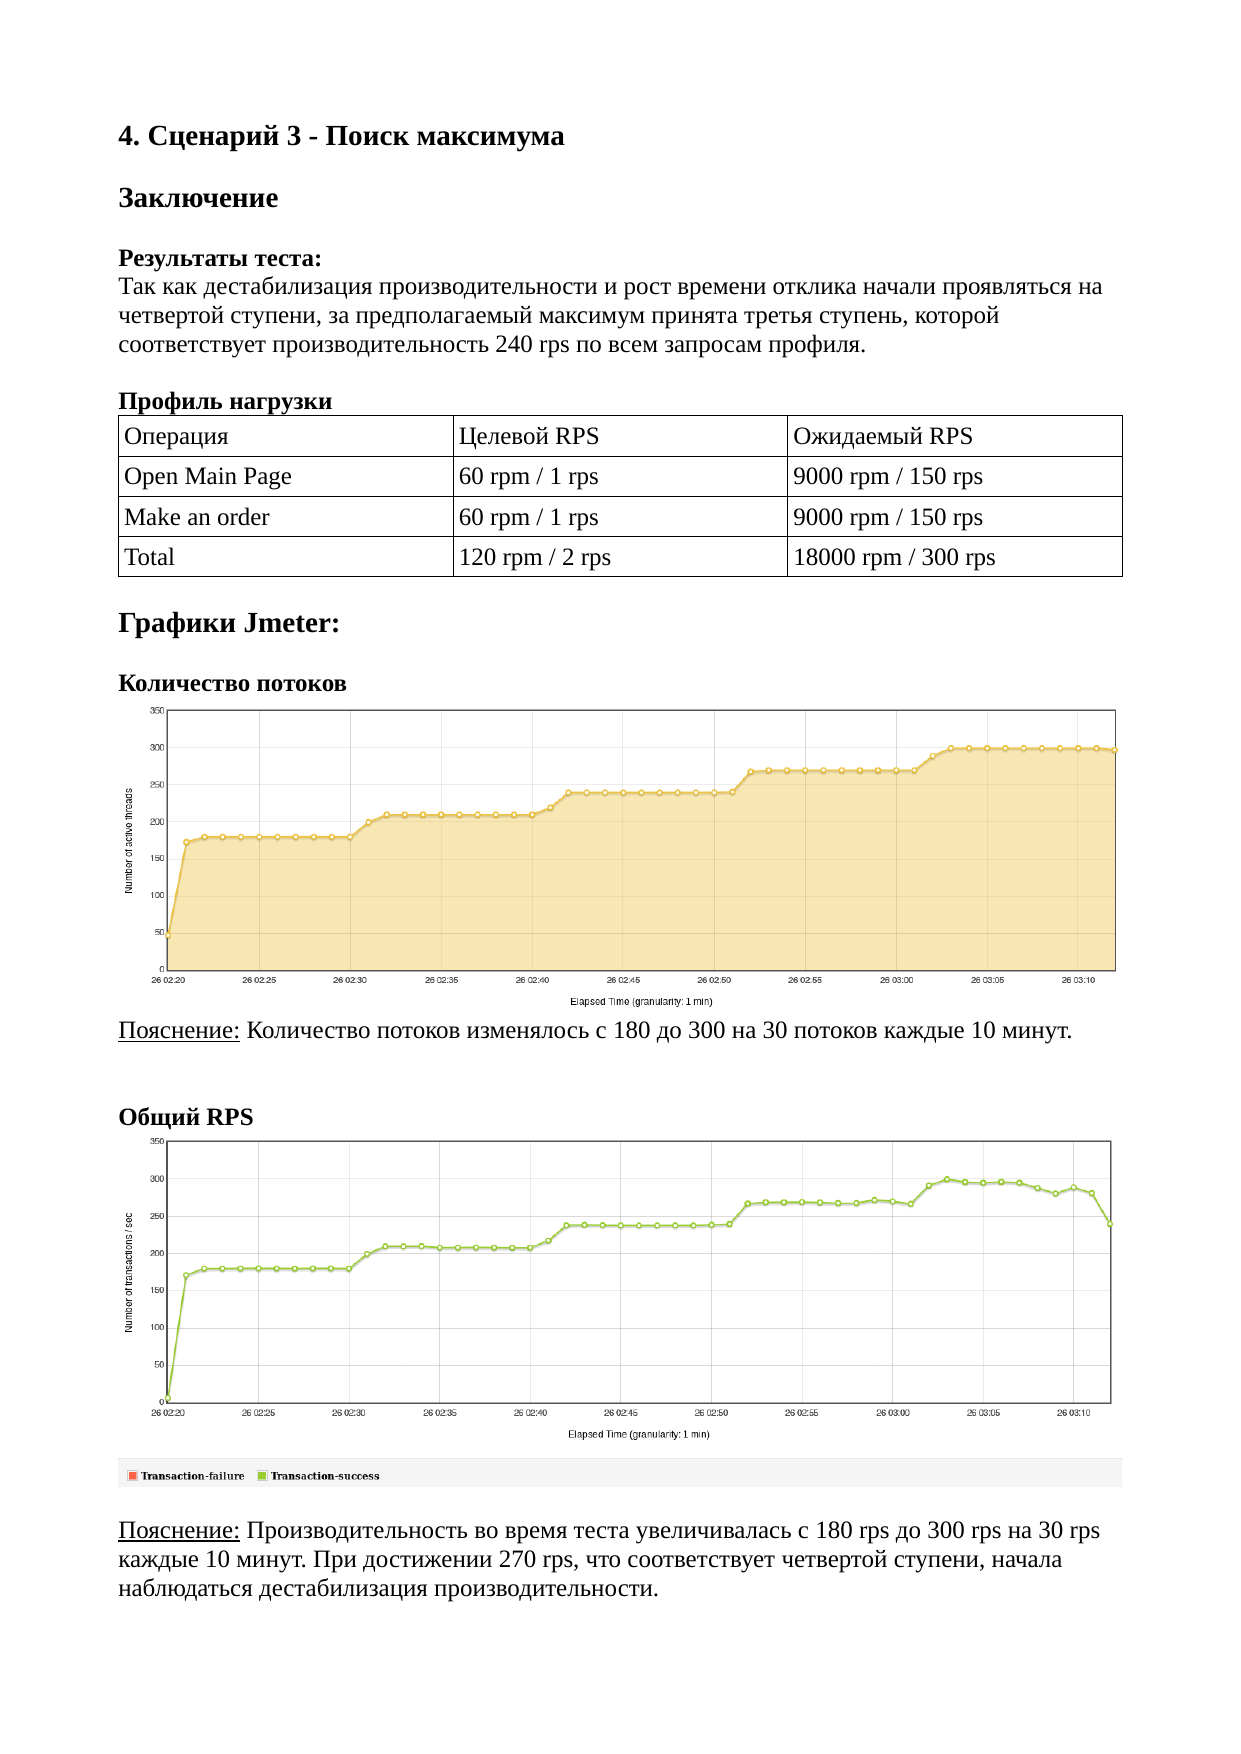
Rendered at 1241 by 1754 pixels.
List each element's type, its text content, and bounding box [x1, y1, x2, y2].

table_cell Open Main Page [119, 457, 453, 496]
table_cell 60 rpm / 1 rps [454, 497, 787, 536]
text 4. Сценарий 3 - Поиск максимума [118, 118, 1122, 152]
table_header Ожидаемый RPS [788, 416, 1122, 456]
picture [118, 696, 1123, 1016]
text Так как дестабилизация производительности и рост времени отклика начали проявляться на четвертой ступени, за предполагаемый максимум принята третья ступень, которой соответствует производительность 240 rps по всем запросам профиля. [118, 271, 1122, 358]
table_header Целевой RPS [454, 416, 787, 456]
text Профиль нагрузки [118, 386, 1122, 415]
table_cell 9000 rpm / 150 rps [788, 497, 1122, 536]
table_header Операция [119, 416, 453, 456]
table_cell 60 rpm / 1 rps [454, 457, 787, 496]
table_cell Make an order [119, 497, 453, 536]
table_cell 9000 rpm / 150 rps [788, 457, 1122, 496]
text Графики Jmeter: [118, 605, 1122, 639]
text Заключение [118, 180, 1122, 214]
text Пояснение: Производительность во время теста увеличивалась с 180 rps до 300 rps на 30 rps каждые 10 минут. При достижении 270 rps, что соответствует четвертой ступени, начала наблюдаться дестабилизация производительности. [118, 1515, 1122, 1601]
text Результаты теста: [118, 243, 1122, 271]
text Общий RPS [118, 1102, 1122, 1130]
table_cell 18000 rpm / 300 rps [788, 537, 1122, 576]
text Количество потоков [118, 668, 1122, 696]
table_cell Total [119, 537, 453, 576]
picture [118, 1130, 1123, 1487]
text Пояснение: Количество потоков изменялось с 180 до 300 на 30 потоков каждые 10 минут. [118, 1016, 1122, 1044]
table_cell 120 rpm / 2 rps [454, 537, 787, 576]
